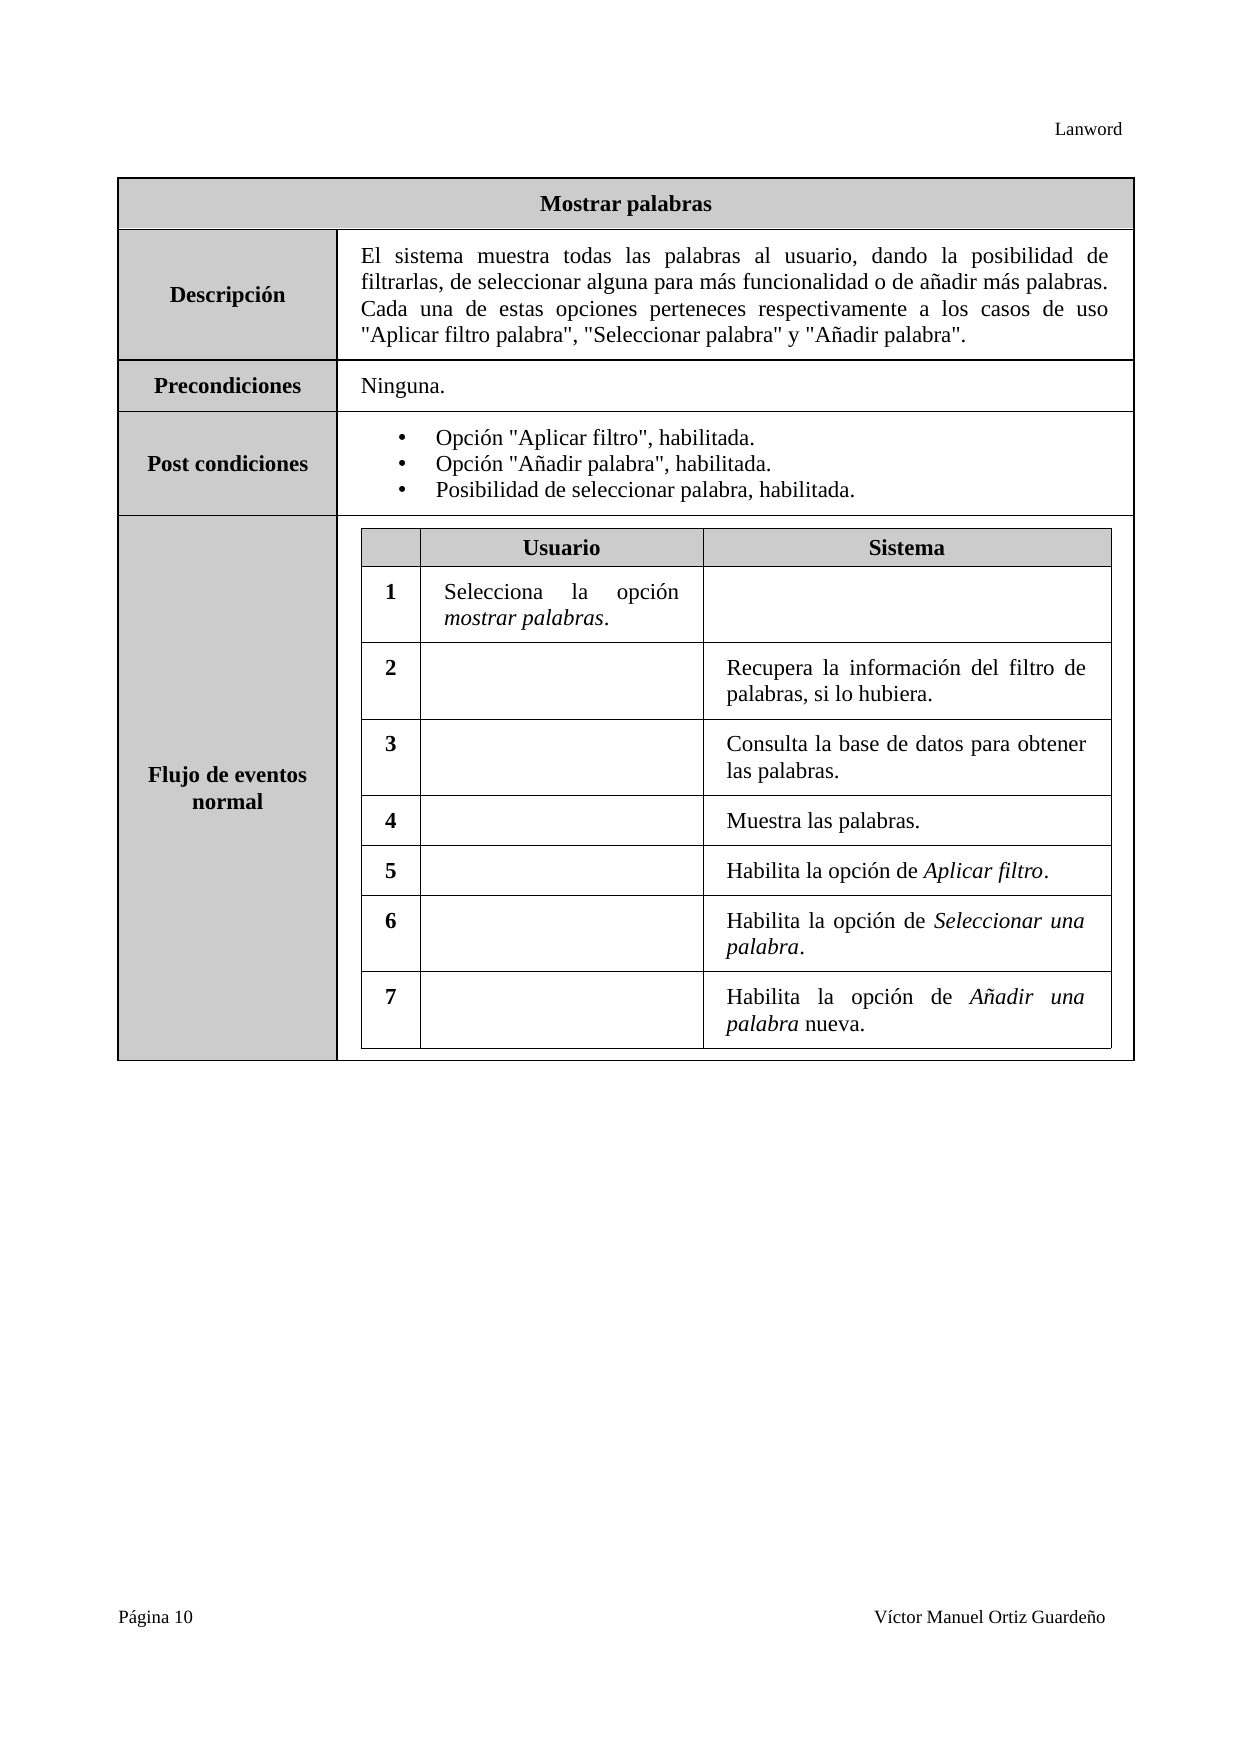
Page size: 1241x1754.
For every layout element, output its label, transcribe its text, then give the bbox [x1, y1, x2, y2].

table_cell 1 [362, 567, 420, 642]
table_cell [421, 846, 703, 895]
table_header Sistema [704, 529, 1111, 566]
table_header Mostrar palabras [119, 179, 1133, 228]
table_cell [704, 567, 1111, 642]
table_cell [421, 643, 703, 719]
table_header Usuario [421, 529, 703, 566]
table_cell Muestra las palabras. [704, 796, 1111, 845]
table_cell Recupera la información del filtro de palabras, si lo hubiera. [704, 643, 1111, 719]
table_cell 5 [362, 846, 420, 895]
table_cell Habilita la opción de Seleccionar una palabra. [704, 896, 1111, 971]
table_cell Descripción [119, 230, 336, 359]
table_cell Habilita la opción de Aplicar filtro. [704, 846, 1111, 895]
table_cell [338, 516, 1133, 1060]
table_cell 2 [362, 643, 420, 719]
table_cell Precondiciones [119, 361, 336, 411]
table_cell [421, 972, 703, 1048]
table_cell Post condiciones [119, 412, 336, 515]
table_header [362, 529, 420, 566]
table_cell Flujo de eventos normal [119, 516, 336, 1060]
table_cell [421, 796, 703, 845]
table_cell 6 [362, 896, 420, 971]
table_cell 7 [362, 972, 420, 1048]
table_cell [421, 720, 703, 795]
table_cell Opción "Aplicar filtro", habilitada. Opción "Añadir palabra", habilitada. Posibilidad de seleccionar palabra, habilitada. [338, 412, 1133, 515]
table_cell El sistema muestra todas las palabras al usuario, dando la posibilidad de filtrarlas, de seleccionar alguna para más funcionalidad o de añadir más palabras. Cada una de estas opciones perteneces respectivamente a los casos de uso "Aplicar filtro palabra", "Seleccionar palabra" y "Añadir palabra". [338, 230, 1133, 359]
table_cell Consulta la base de datos para obtener las palabras. [704, 720, 1111, 795]
table_cell [421, 896, 703, 971]
table_cell Habilita la opción de Añadir una palabra nueva. [704, 972, 1111, 1048]
table_cell 4 [362, 796, 420, 845]
table_cell 3 [362, 720, 420, 795]
table_cell Ninguna. [338, 361, 1133, 411]
table_cell Selecciona la opción mostrar palabras. [421, 567, 703, 642]
